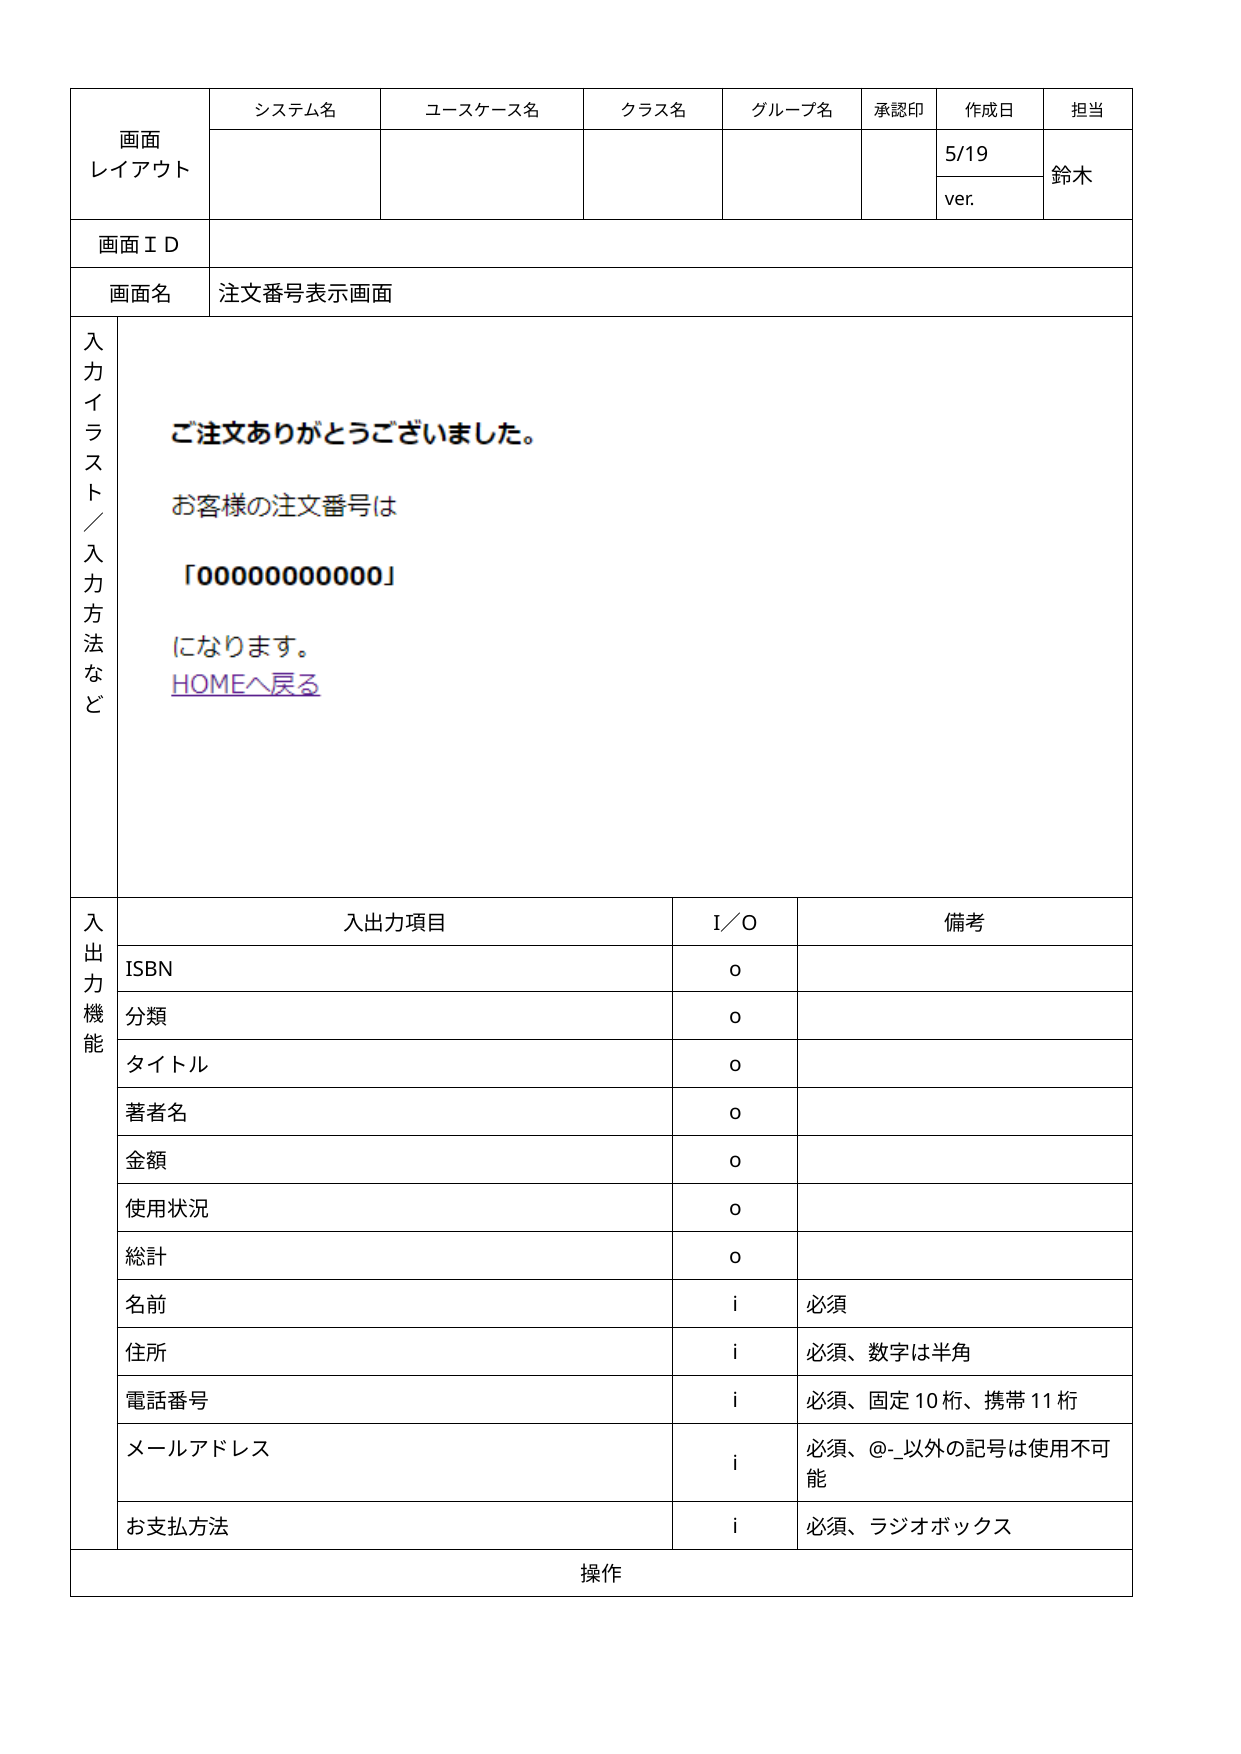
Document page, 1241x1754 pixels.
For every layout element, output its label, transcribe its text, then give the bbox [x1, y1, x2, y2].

table_cell [798, 1088, 1132, 1135]
table_cell o [673, 1184, 797, 1231]
table_header システム名 [210, 89, 380, 129]
table_header ユースケース名 [381, 89, 583, 129]
table_cell 5/19 [937, 130, 1043, 176]
table_cell o [673, 1040, 797, 1087]
table_cell タイトル [118, 1040, 672, 1087]
table_cell 名前 [118, 1280, 672, 1327]
table_header 作成日 [937, 89, 1043, 129]
table_cell ver. [937, 177, 1043, 219]
table_cell 注文番号表示画面 [210, 268, 1132, 316]
table_cell 鈴木 [1044, 130, 1132, 219]
table_cell [798, 1040, 1132, 1087]
table_cell お支払方法 [118, 1502, 672, 1549]
table_cell i [673, 1502, 797, 1549]
table_cell [210, 130, 380, 219]
table_cell o [673, 992, 797, 1039]
table_cell [798, 946, 1132, 991]
table_cell 入出力項目 [118, 898, 672, 945]
table_cell i [673, 1424, 797, 1501]
table_cell [381, 130, 583, 219]
table_cell o [673, 946, 797, 991]
table_header 担当 [1044, 89, 1132, 129]
table_cell ISBN [118, 946, 672, 991]
table_cell [798, 1184, 1132, 1231]
table_cell 備考 [798, 898, 1132, 945]
table_cell o [673, 1136, 797, 1183]
table_cell [798, 1136, 1132, 1183]
table_cell 入力イラスト／入力方法など [71, 317, 117, 897]
table_header 画面 レイアウト [71, 89, 209, 219]
picture [159, 407, 571, 742]
table_cell i [673, 1376, 797, 1423]
table_cell 画面ＩＤ [71, 220, 209, 267]
table_cell [798, 992, 1132, 1039]
table_cell 総計 [118, 1232, 672, 1279]
table_cell [584, 130, 722, 219]
table_cell 電話番号 [118, 1376, 672, 1423]
table_cell o [673, 1232, 797, 1279]
table_cell 必須、数字は半角 [798, 1328, 1132, 1374]
table_cell i [673, 1328, 797, 1374]
table_cell 入出力機能 [71, 898, 117, 1549]
table_cell I／O [673, 898, 797, 945]
table_cell 必須、固定10桁、携帯11桁 [798, 1376, 1132, 1423]
table_cell [723, 130, 861, 219]
table_cell [118, 317, 1132, 897]
table_cell 必須、@-_以外の記号は使用不可能 [798, 1424, 1132, 1501]
table_cell 分類 [118, 992, 672, 1039]
table_cell 画面名 [71, 268, 209, 316]
table_cell 著者名 [118, 1088, 672, 1135]
table_cell 使用状況 [118, 1184, 672, 1231]
table_cell メールアドレス [118, 1424, 672, 1501]
table_header 承認印 [862, 89, 936, 129]
table_cell [862, 130, 936, 219]
table_header グループ名 [723, 89, 861, 129]
table_header クラス名 [584, 89, 722, 129]
table_cell 住所 [118, 1328, 672, 1374]
table_cell 操作 [71, 1550, 1132, 1596]
table_cell [210, 220, 1132, 267]
table_cell [798, 1232, 1132, 1279]
table_cell 必須、ラジオボックス [798, 1502, 1132, 1549]
table_cell 必須 [798, 1280, 1132, 1327]
table_cell i [673, 1280, 797, 1327]
table_cell o [673, 1088, 797, 1135]
table_cell 金額 [118, 1136, 672, 1183]
